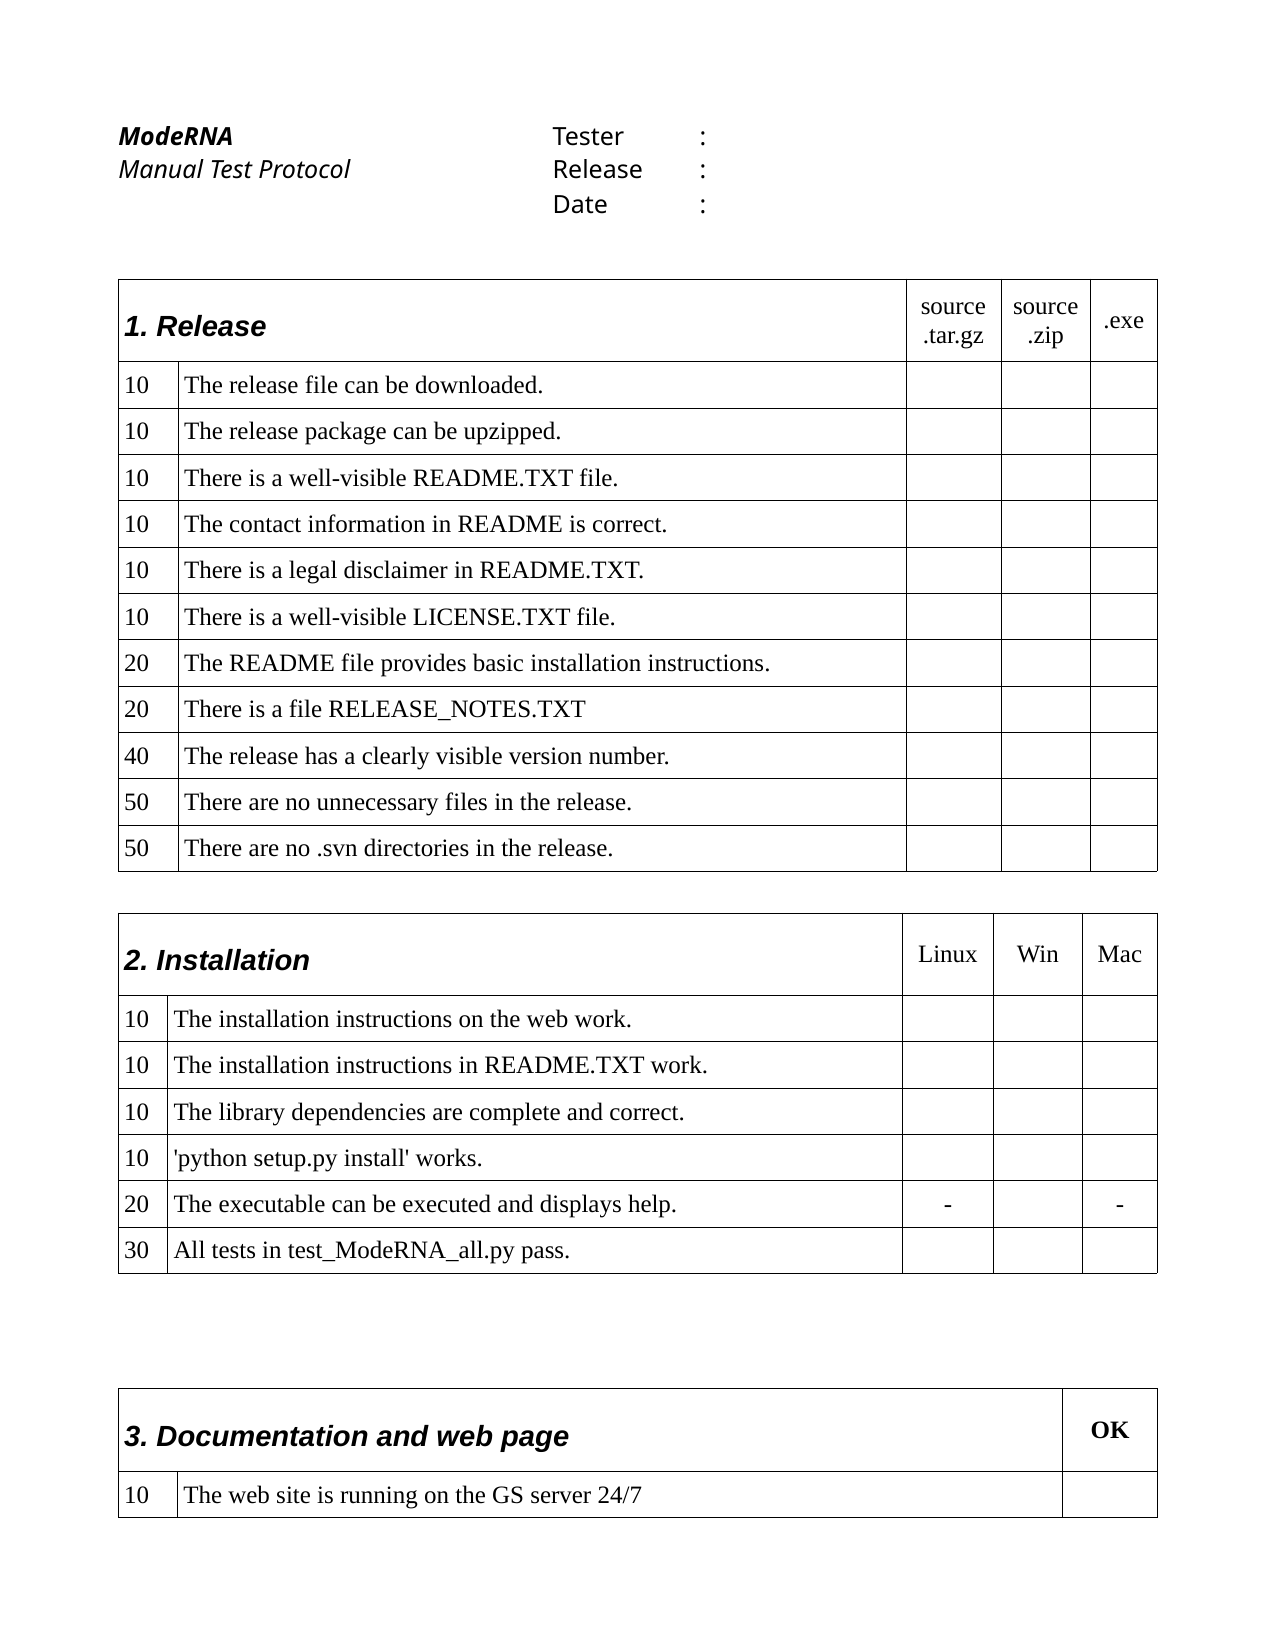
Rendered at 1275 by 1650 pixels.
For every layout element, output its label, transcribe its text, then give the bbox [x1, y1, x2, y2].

table_cell 10 [119, 594, 178, 639]
table_cell [1063, 1472, 1157, 1517]
table_cell The library dependencies are complete and correct. [168, 1089, 902, 1134]
table_cell [907, 362, 1001, 407]
table_header Win [994, 914, 1082, 995]
table_cell [907, 594, 1001, 639]
table_cell [1002, 687, 1090, 732]
table_cell There are no .svn directories in the release. [179, 826, 906, 871]
table_cell The release file can be downloaded. [179, 362, 906, 407]
table_header OK [1063, 1389, 1157, 1471]
table_cell [907, 640, 1001, 686]
table_cell 10 [119, 501, 178, 547]
table_cell [1091, 455, 1157, 500]
table_cell [1091, 501, 1157, 547]
table_cell 10 [119, 409, 178, 454]
table_cell There are no unnecessary files in the release. [179, 779, 906, 825]
table_cell 20 [119, 640, 178, 686]
table_header source .tar.gz [907, 280, 1001, 361]
table_cell [1002, 501, 1090, 547]
table_cell [1091, 826, 1157, 871]
table_cell 40 [119, 733, 178, 778]
table_cell [903, 1089, 993, 1134]
table_cell - [903, 1181, 993, 1227]
table_cell [1091, 594, 1157, 639]
table_cell [903, 1228, 993, 1273]
table_cell [907, 826, 1001, 871]
table_cell [1083, 1042, 1157, 1088]
table_cell The installation instructions on the web work. [168, 996, 902, 1041]
table_header 1. Release [119, 280, 906, 361]
table_cell [907, 779, 1001, 825]
table_cell [1002, 409, 1090, 454]
table_header source .zip [1002, 280, 1090, 361]
table_cell [1002, 733, 1090, 778]
table_cell [994, 1181, 1082, 1227]
table_cell There is a file RELEASE_NOTES.TXT [179, 687, 906, 732]
table_cell [1002, 826, 1090, 871]
table_cell 50 [119, 779, 178, 825]
table_cell 50 [119, 826, 178, 871]
table_cell [907, 409, 1001, 454]
table_cell [1083, 1228, 1157, 1273]
table_cell [1002, 594, 1090, 639]
table_cell [1091, 687, 1157, 732]
table_cell 30 [119, 1228, 167, 1273]
table_cell 20 [119, 1181, 167, 1227]
table_cell [1091, 548, 1157, 593]
table_cell All tests in test_ModeRNA_all.py pass. [168, 1228, 902, 1273]
table_cell [1091, 409, 1157, 454]
table_cell [994, 1089, 1082, 1134]
table_cell 10 [119, 996, 167, 1041]
table_cell [1002, 455, 1090, 500]
table_header 3. Documentation and web page [119, 1389, 1062, 1471]
table_cell [907, 455, 1001, 500]
table_cell 10 [119, 362, 178, 407]
table_cell [903, 996, 993, 1041]
table_cell [907, 733, 1001, 778]
table_header .exe [1091, 280, 1157, 361]
table_cell 10 [119, 1135, 167, 1180]
table_cell The contact information in README is correct. [179, 501, 906, 547]
table_cell [1091, 733, 1157, 778]
table_cell 10 [119, 1472, 177, 1517]
table_cell 'python setup.py install' works. [168, 1135, 902, 1180]
table_cell [907, 548, 1001, 593]
table_header Mac [1083, 914, 1157, 995]
table_cell 10 [119, 1042, 167, 1088]
table_cell [1091, 779, 1157, 825]
table_cell [1002, 362, 1090, 407]
table_cell [994, 1042, 1082, 1088]
table_cell The installation instructions in README.TXT work. [168, 1042, 902, 1088]
table_cell The README file provides basic installation instructions. [179, 640, 906, 686]
table_cell The release package can be upzipped. [179, 409, 906, 454]
table_cell 20 [119, 687, 178, 732]
table_cell [994, 1228, 1082, 1273]
table_cell [1002, 640, 1090, 686]
table_cell 10 [119, 1089, 167, 1134]
table_cell 10 [119, 548, 178, 593]
table_cell [1091, 640, 1157, 686]
table_cell The web site is running on the GS server 24/7 [178, 1472, 1062, 1517]
table_cell [1002, 779, 1090, 825]
table_cell [907, 687, 1001, 732]
table_cell 10 [119, 455, 178, 500]
table_cell [1083, 1135, 1157, 1180]
table_cell [1091, 362, 1157, 407]
table_cell [994, 1135, 1082, 1180]
table_cell [1002, 548, 1090, 593]
table_header Linux [903, 914, 993, 995]
table_cell There is a legal disclaimer in README.TXT. [179, 548, 906, 593]
table_cell There is a well-visible README.TXT file. [179, 455, 906, 500]
table_cell There is a well-visible LICENSE.TXT file. [179, 594, 906, 639]
table_cell [907, 501, 1001, 547]
table_cell - [1083, 1181, 1157, 1227]
table_cell The executable can be executed and displays help. [168, 1181, 902, 1227]
table_cell [903, 1042, 993, 1088]
table_cell [1083, 996, 1157, 1041]
table_cell The release has a clearly visible version number. [179, 733, 906, 778]
table_cell [994, 996, 1082, 1041]
table_cell [1083, 1089, 1157, 1134]
table_cell [903, 1135, 993, 1180]
table_header 2. Installation [119, 914, 902, 995]
